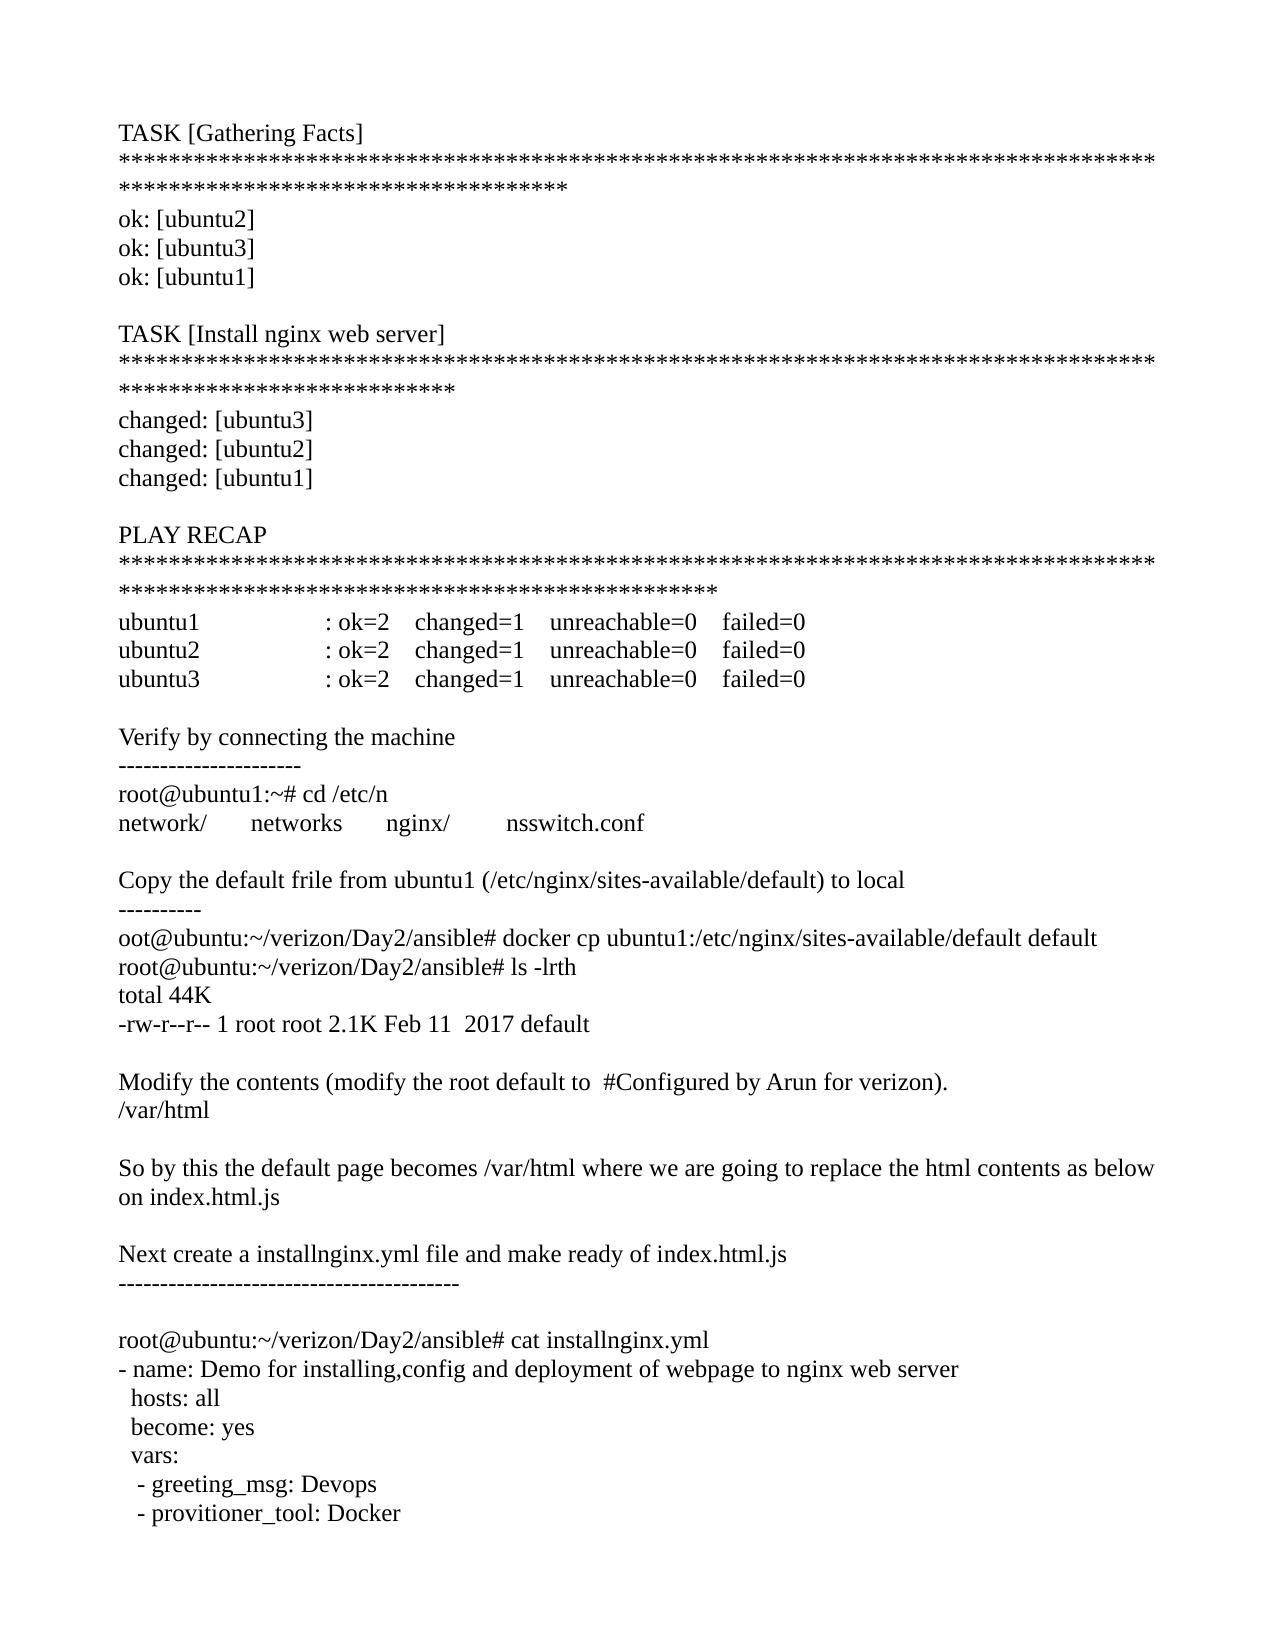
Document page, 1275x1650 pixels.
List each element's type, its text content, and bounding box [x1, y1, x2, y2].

text root@ubuntu:~/verizon/Day2/ansible# cat installnginx.yml [118, 1326, 1157, 1354]
text changed: [ubuntu3] [118, 406, 1157, 434]
text /var/html [118, 1096, 1157, 1124]
text TASK [Install nginx web server] ************************************************************************************************************** [118, 319, 1157, 406]
text hosts: all [118, 1383, 1157, 1412]
text - greeting_msg: Devops [118, 1469, 1157, 1498]
text become: yes [118, 1412, 1157, 1441]
text ---------------------- [118, 751, 1157, 779]
text root@ubuntu:~/verizon/Day2/ansible# ls -lrth [118, 952, 1157, 981]
text root@ubuntu1:~# cd /etc/n [118, 779, 1157, 808]
text Verify by connecting the machine [118, 722, 1157, 751]
text - provitioner_tool: Docker [118, 1498, 1157, 1527]
text Modify the contents (modify the root default to #Configured by Arun for verizon). [118, 1067, 1157, 1096]
text ok: [ubuntu3] [118, 233, 1157, 262]
text ubuntu2 : ok=2 changed=1 unreachable=0 failed=0 [118, 636, 1157, 664]
text oot@ubuntu:~/verizon/Day2/ansible# docker cp ubuntu1:/etc/nginx/sites-available/default default [118, 923, 1157, 952]
text -rw-r--r-- 1 root root 2.1K Feb 11 2017 default [118, 1009, 1157, 1038]
text changed: [ubuntu2] [118, 434, 1157, 463]
text PLAY RECAP *********************************************************************************************************************************** [118, 521, 1157, 607]
text network/ networks nginx/ nsswitch.conf [118, 808, 1157, 837]
text total 44K [118, 981, 1157, 1009]
text Next create a installnginx.yml file and make ready of index.html.js [118, 1239, 1157, 1268]
text TASK [Gathering Facts] *********************************************************************************************************************** [118, 118, 1157, 204]
text changed: [ubuntu1] [118, 463, 1157, 492]
text ----------------------------------------- [118, 1268, 1157, 1297]
text Copy the default frile from ubuntu1 (/etc/nginx/sites-available/default) to local [118, 866, 1157, 894]
text ubuntu3 : ok=2 changed=1 unreachable=0 failed=0 [118, 664, 1157, 693]
text ok: [ubuntu2] [118, 204, 1157, 233]
text ubuntu1 : ok=2 changed=1 unreachable=0 failed=0 [118, 607, 1157, 636]
text vars: [118, 1441, 1157, 1469]
text ---------- [118, 894, 1157, 923]
text So by this the default page becomes /var/html where we are going to replace the html contents as below on index.html.js [118, 1153, 1157, 1211]
text ok: [ubuntu1] [118, 262, 1157, 291]
text - name: Demo for installing,config and deployment of webpage to nginx web server [118, 1354, 1157, 1383]
